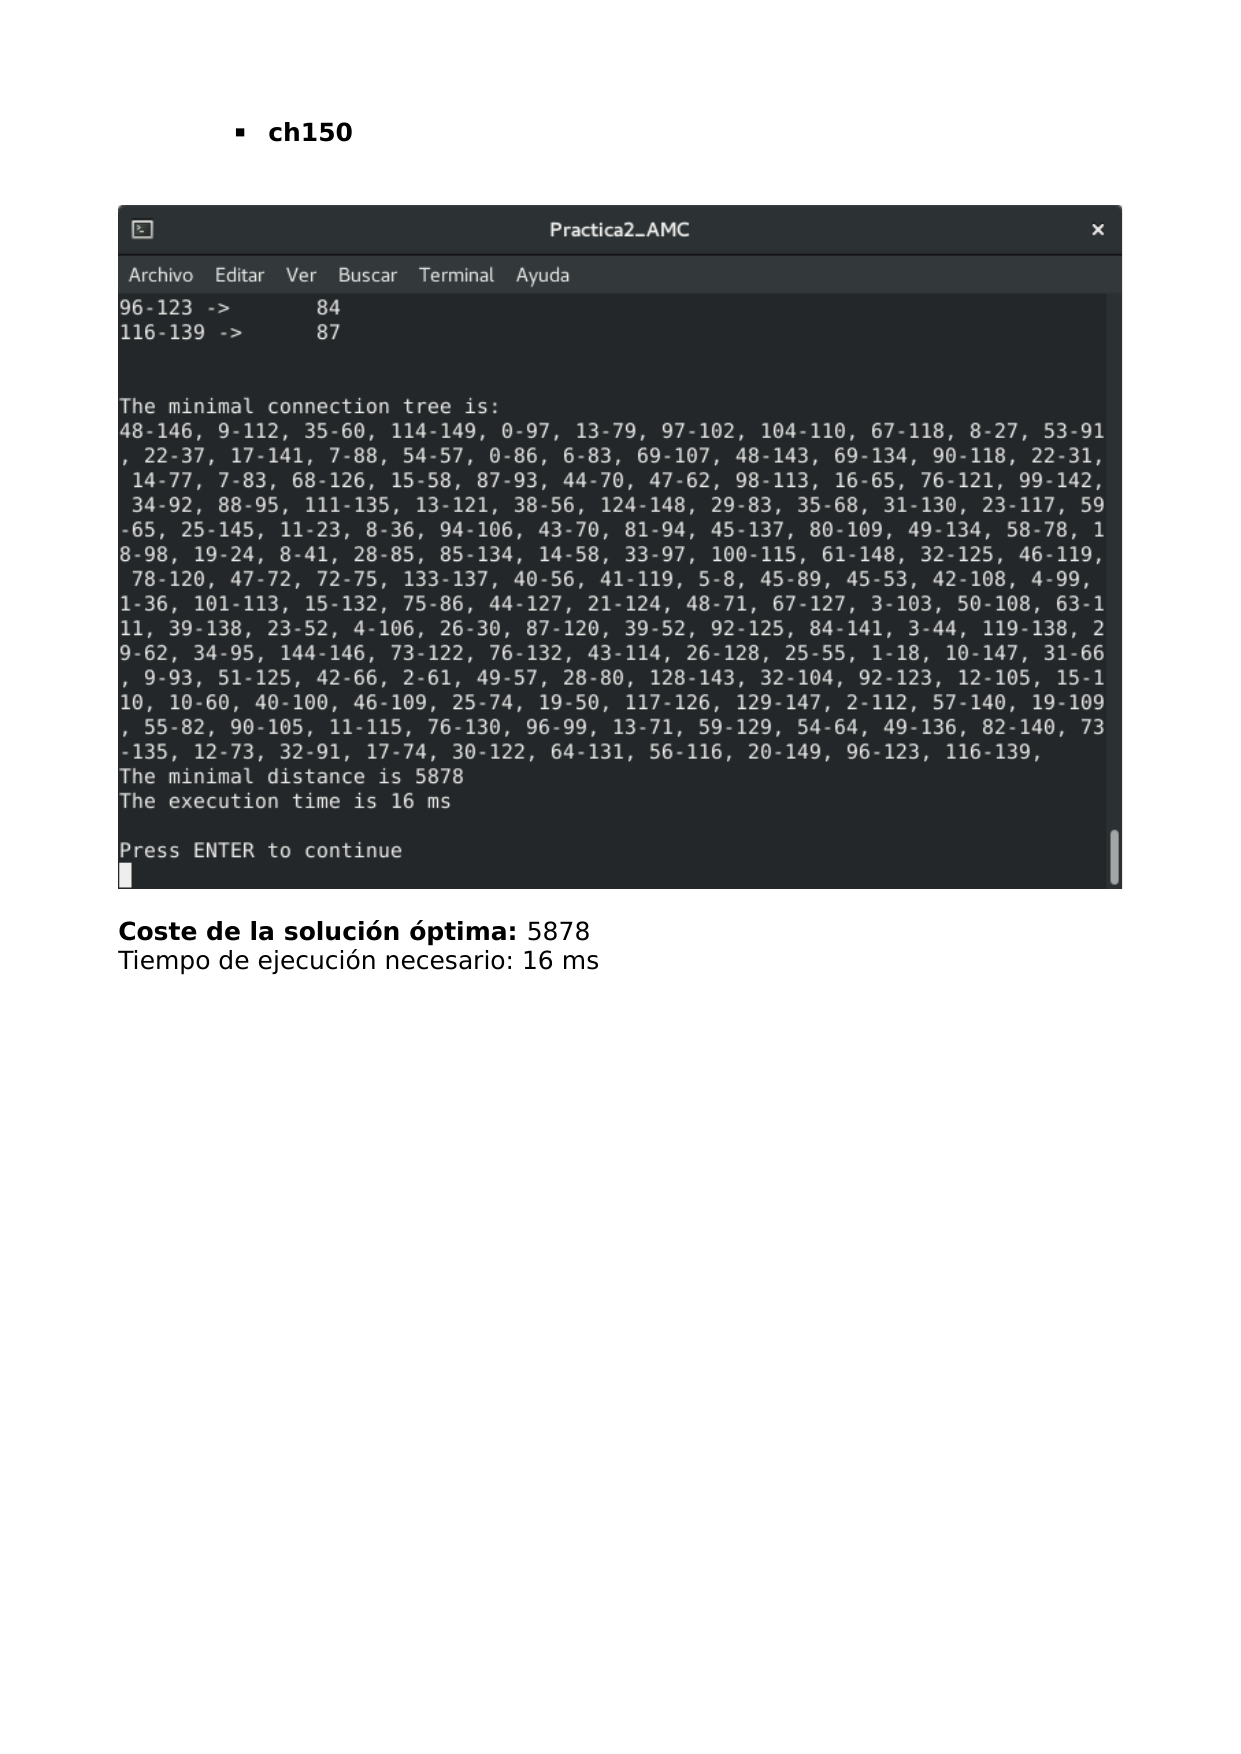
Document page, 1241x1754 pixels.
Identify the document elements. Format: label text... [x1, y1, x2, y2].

text Coste de la solución óptima: 5878 [118, 917, 1122, 946]
text Tiempo de ejecución necesario: 16 ms [118, 946, 1122, 976]
list ch150 [231, 118, 1122, 147]
picture [118, 205, 1123, 889]
